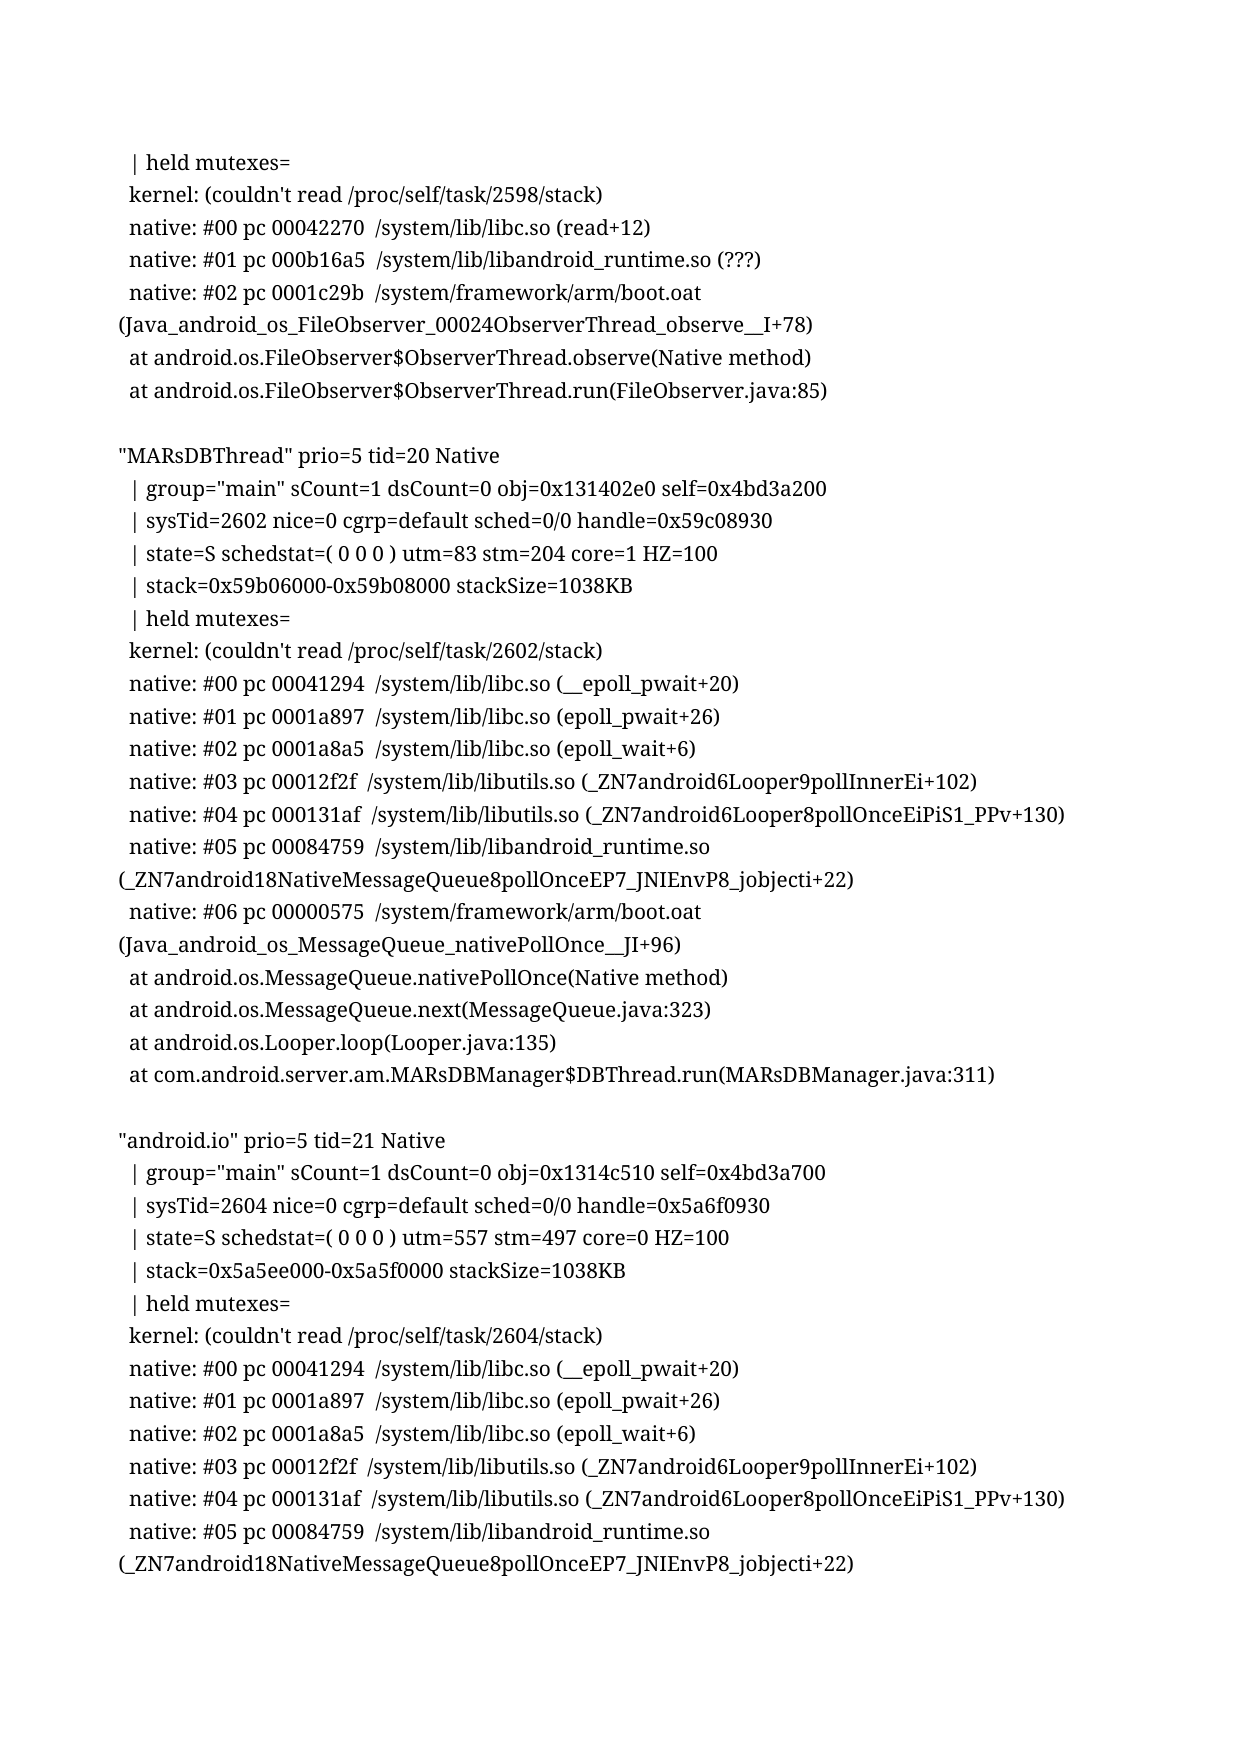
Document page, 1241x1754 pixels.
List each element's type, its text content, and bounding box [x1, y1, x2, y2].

text "android.io" prio=5 tid=21 Native [118, 1126, 1122, 1154]
text native: #02 pc 0001c29b /system/framework/arm/boot.oat (Java_android_os_FileObserver_00024ObserverThread_observe__I+78) [118, 278, 1122, 339]
text kernel: (couldn't read /proc/self/task/2604/stack) [118, 1321, 1122, 1350]
text kernel: (couldn't read /proc/self/task/2598/stack) [118, 180, 1122, 209]
text at android.os.FileObserver$ObserverThread.observe(Native method) [118, 343, 1122, 372]
text | stack=0x5a5ee000-0x5a5f0000 stackSize=1038KB [118, 1256, 1122, 1284]
text | group="main" sCount=1 dsCount=0 obj=0x131402e0 self=0x4bd3a200 [118, 474, 1122, 502]
text | held mutexes= [118, 604, 1122, 632]
text native: #02 pc 0001a8a5 /system/lib/libc.so (epoll_wait+6) [118, 734, 1122, 763]
text native: #03 pc 00012f2f /system/lib/libutils.so (_ZN7android6Looper9pollInnerEi+102) [118, 1452, 1122, 1480]
text native: #01 pc 0001a897 /system/lib/libc.so (epoll_pwait+26) [118, 702, 1122, 730]
text native: #06 pc 00000575 /system/framework/arm/boot.oat (Java_android_os_MessageQueue_nativePollOnce__JI+96) [118, 897, 1122, 958]
text native: #05 pc 00084759 /system/lib/libandroid_runtime.so (_ZN7android18NativeMessageQueue8pollOnceEP7_JNIEnvP8_jobjecti+22) [118, 832, 1122, 893]
text native: #00 pc 00041294 /system/lib/libc.so (__epoll_pwait+20) [118, 669, 1122, 698]
text kernel: (couldn't read /proc/self/task/2602/stack) [118, 637, 1122, 665]
text at android.os.FileObserver$ObserverThread.run(FileObserver.java:85) [118, 376, 1122, 404]
text native: #04 pc 000131af /system/lib/libutils.so (_ZN7android6Looper8pollOnceEiPiS1_PPv+130) [118, 1484, 1122, 1513]
text | held mutexes= [118, 148, 1122, 176]
text at android.os.MessageQueue.nativePollOnce(Native method) [118, 963, 1122, 991]
text at android.os.MessageQueue.next(MessageQueue.java:323) [118, 995, 1122, 1024]
text native: #00 pc 00042270 /system/lib/libc.so (read+12) [118, 213, 1122, 241]
text | state=S schedstat=( 0 0 0 ) utm=557 stm=497 core=0 HZ=100 [118, 1223, 1122, 1252]
text | stack=0x59b06000-0x59b08000 stackSize=1038KB [118, 571, 1122, 600]
text native: #05 pc 00084759 /system/lib/libandroid_runtime.so (_ZN7android18NativeMessageQueue8pollOnceEP7_JNIEnvP8_jobjecti+22) [118, 1517, 1122, 1578]
text | sysTid=2604 nice=0 cgrp=default sched=0/0 handle=0x5a6f0930 [118, 1191, 1122, 1219]
text native: #04 pc 000131af /system/lib/libutils.so (_ZN7android6Looper8pollOnceEiPiS1_PPv+130) [118, 800, 1122, 828]
text native: #00 pc 00041294 /system/lib/libc.so (__epoll_pwait+20) [118, 1354, 1122, 1382]
text "MARsDBThread" prio=5 tid=20 Native [118, 441, 1122, 469]
text native: #01 pc 0001a897 /system/lib/libc.so (epoll_pwait+26) [118, 1387, 1122, 1415]
text native: #02 pc 0001a8a5 /system/lib/libc.so (epoll_wait+6) [118, 1419, 1122, 1448]
text native: #01 pc 000b16a5 /system/lib/libandroid_runtime.so (???) [118, 245, 1122, 274]
text at android.os.Looper.loop(Looper.java:135) [118, 1028, 1122, 1056]
text | group="main" sCount=1 dsCount=0 obj=0x1314c510 self=0x4bd3a700 [118, 1158, 1122, 1187]
text | state=S schedstat=( 0 0 0 ) utm=83 stm=204 core=1 HZ=100 [118, 539, 1122, 567]
text | sysTid=2602 nice=0 cgrp=default sched=0/0 handle=0x59c08930 [118, 506, 1122, 535]
text | held mutexes= [118, 1289, 1122, 1317]
text at com.android.server.am.MARsDBManager$DBThread.run(MARsDBManager.java:311) [118, 1061, 1122, 1089]
text native: #03 pc 00012f2f /system/lib/libutils.so (_ZN7android6Looper9pollInnerEi+102) [118, 767, 1122, 796]
